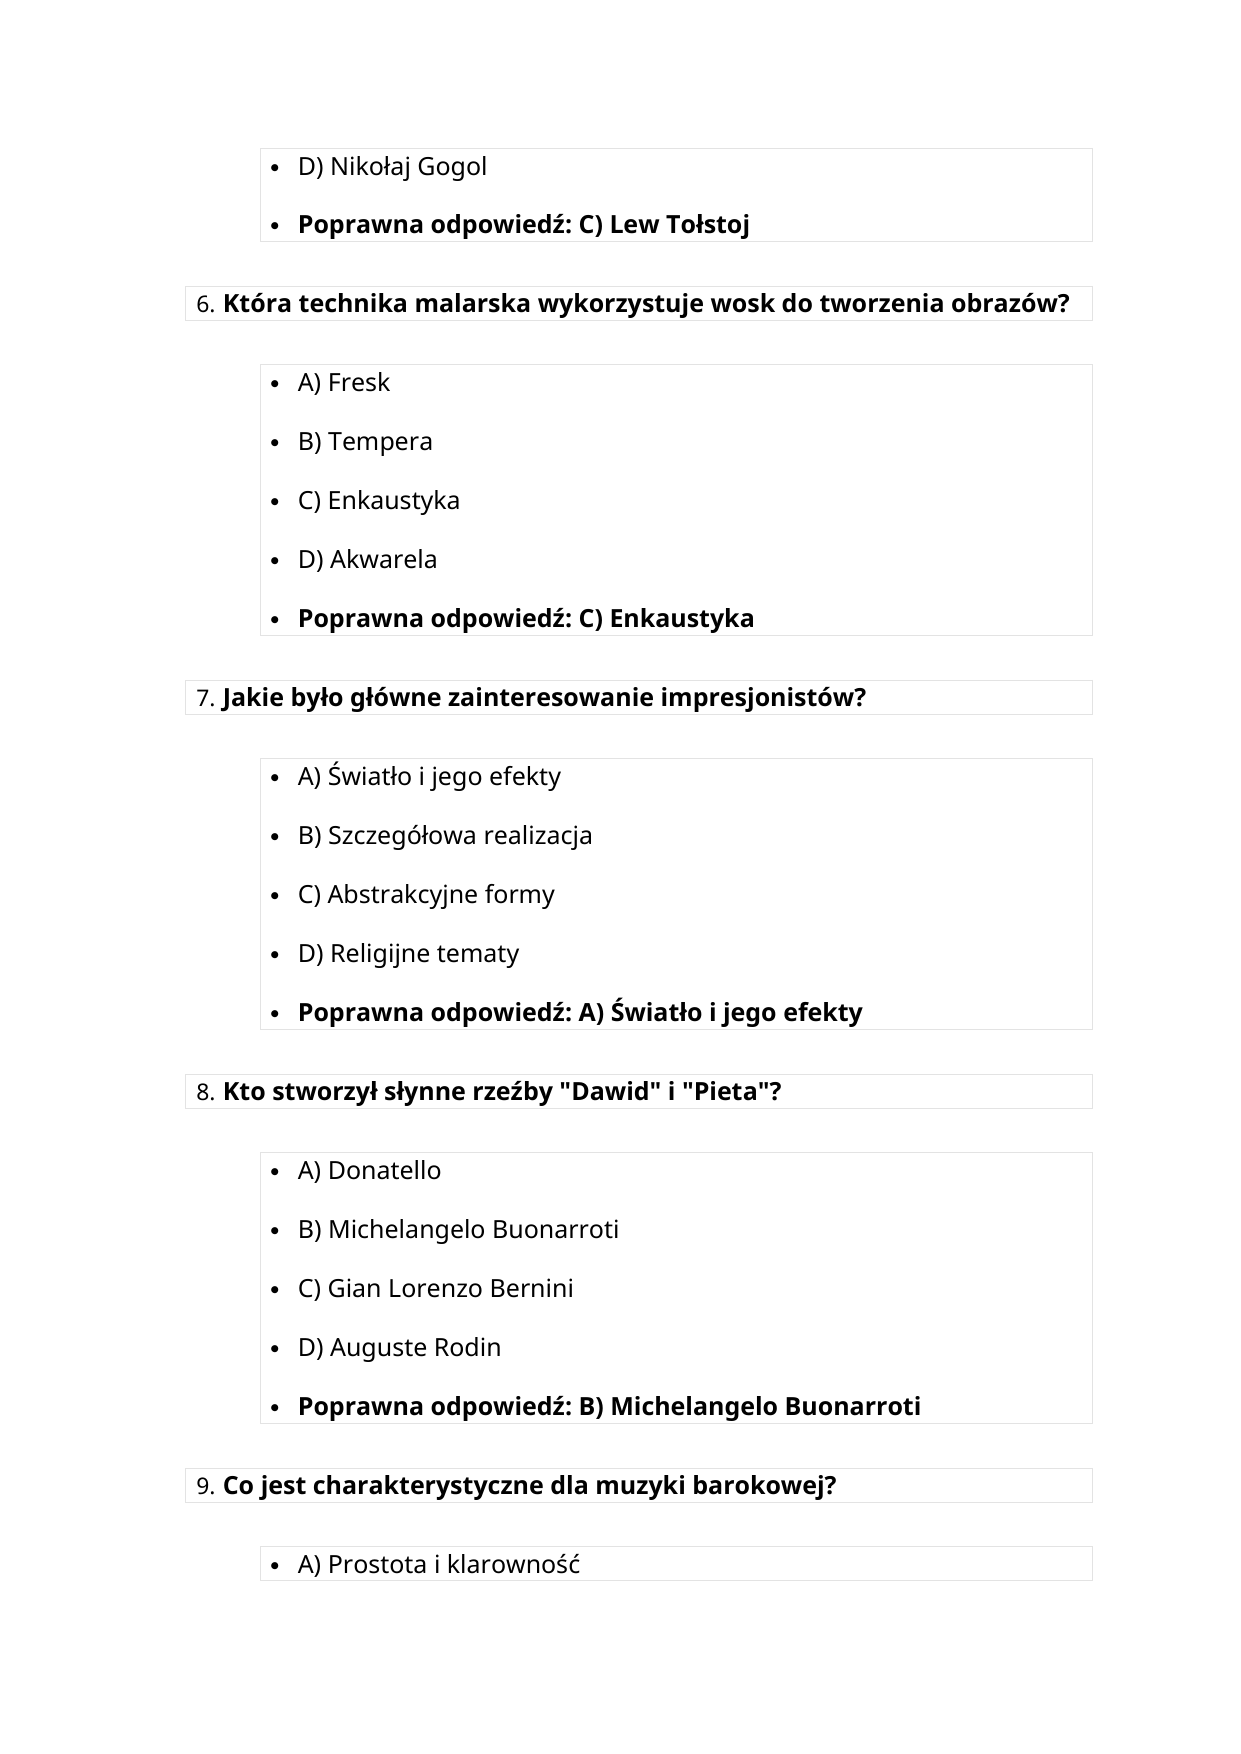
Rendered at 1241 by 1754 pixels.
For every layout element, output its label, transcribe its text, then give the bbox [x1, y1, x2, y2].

list Poprawna odpowiedź: A) Światło i jego efekty [261, 994, 1092, 1029]
list Jakie było główne zainteresowanie impresjonistów? [186, 681, 1092, 714]
list D) Auguste Rodin [261, 1329, 1092, 1364]
list Która technika malarska wykorzystuje wosk do tworzenia obrazów? [186, 287, 1092, 320]
list D) Nikołaj Gogol [261, 149, 1092, 182]
list D) Akwarela [261, 542, 1092, 576]
list B) Szczegółowa realizacja [261, 817, 1092, 852]
list C) Enkaustyka [261, 482, 1092, 517]
list C) Abstrakcyjne formy [261, 876, 1092, 911]
list A) Prostota i klarowność [261, 1547, 1092, 1580]
list D) Religijne tematy [261, 936, 1092, 970]
list Poprawna odpowiedź: C) Enkaustyka [261, 601, 1092, 635]
list C) Gian Lorenzo Bernini [261, 1270, 1092, 1305]
list Co jest charakterystyczne dla muzyki barokowej? [186, 1469, 1092, 1502]
list B) Michelangelo Buonarroti [261, 1211, 1092, 1246]
list Kto stworzył słynne rzeźby "Dawid" i "Pieta"? [186, 1075, 1092, 1108]
list Poprawna odpowiedź: B) Michelangelo Buonarroti [261, 1388, 1092, 1423]
list B) Tempera [261, 423, 1092, 458]
list Poprawna odpowiedź: C) Lew Tołstoj [261, 207, 1092, 241]
list A) Światło i jego efekty [261, 759, 1092, 793]
list A) Fresk [261, 365, 1092, 399]
list A) Donatello [261, 1153, 1092, 1187]
